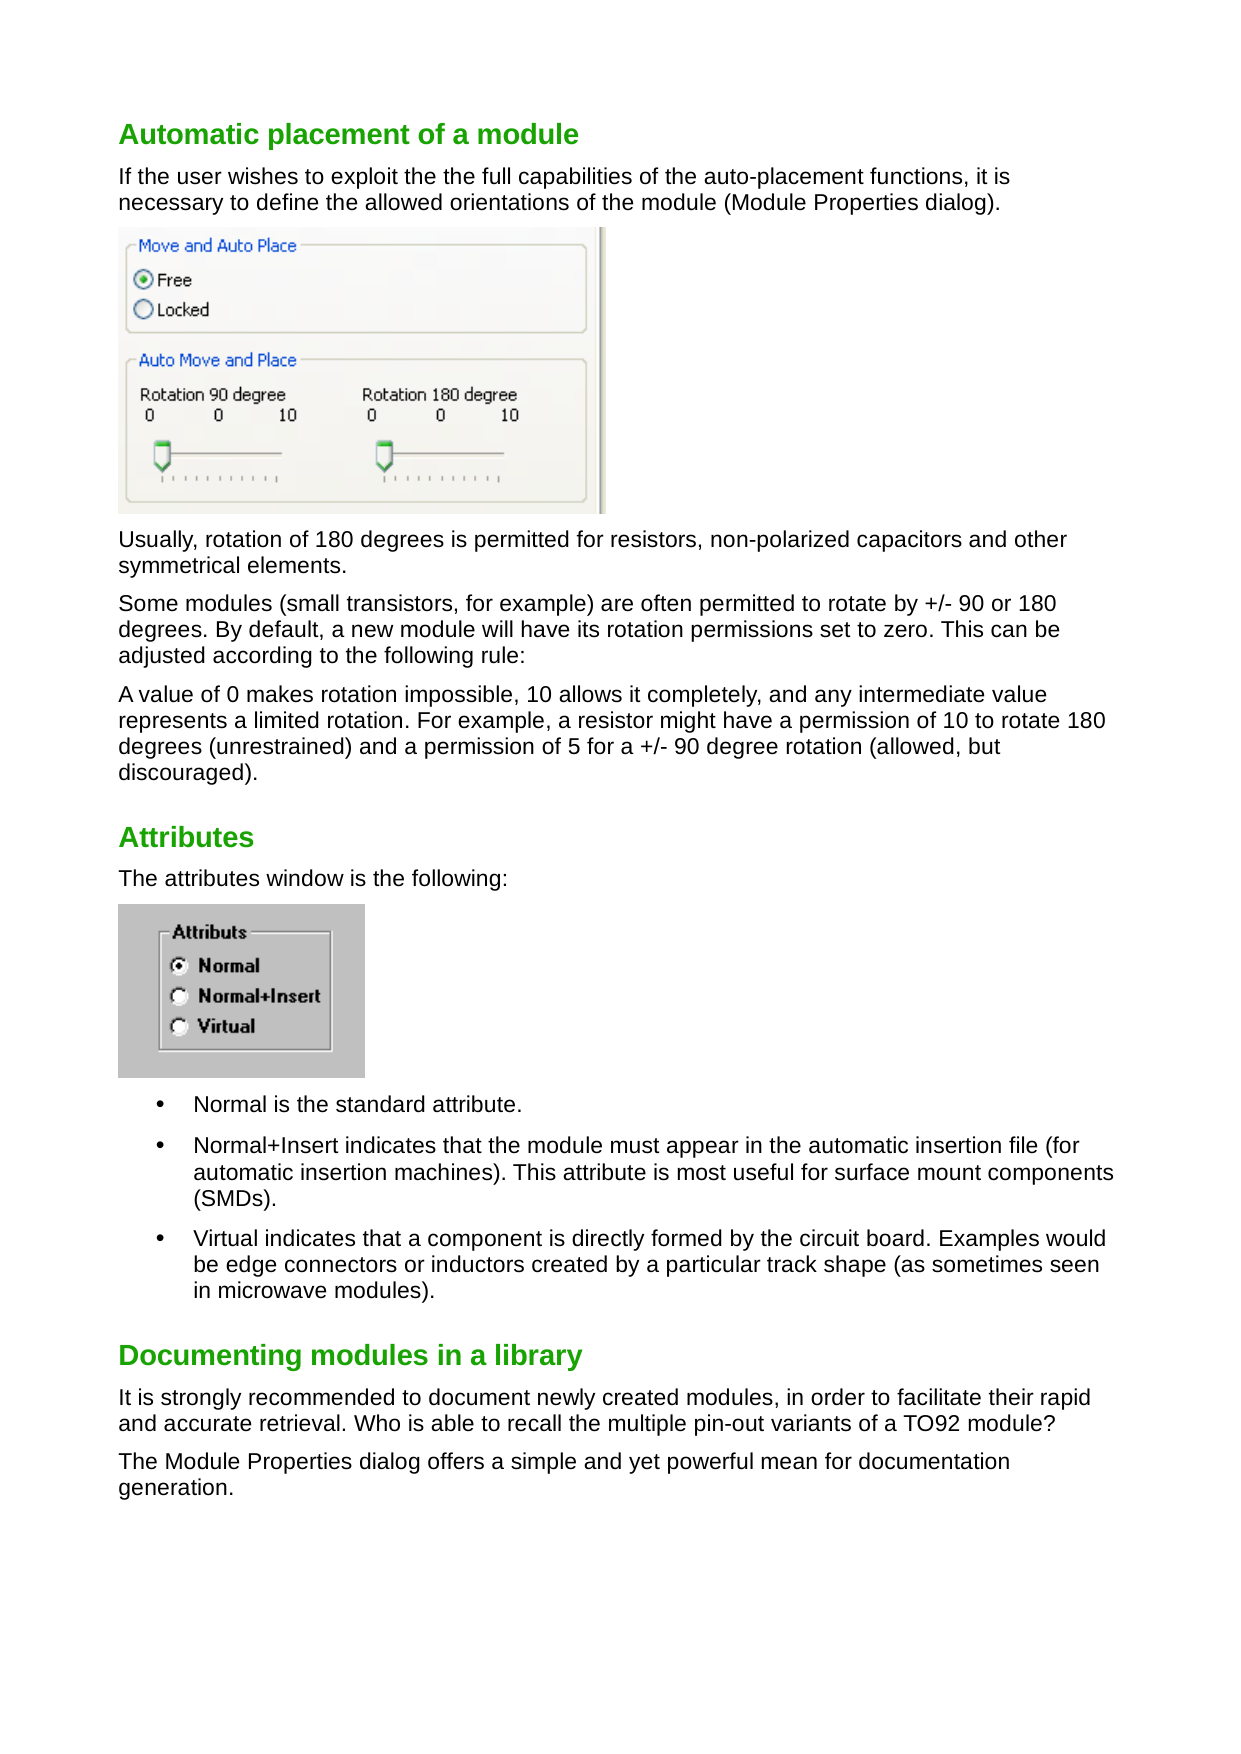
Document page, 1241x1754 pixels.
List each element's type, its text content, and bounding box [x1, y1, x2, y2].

list Normal+Insert indicates that the module must appear in the automatic insertion file (for automatic insertion machines). This attribute is most useful for surface mount components (SMDs). [156, 1131, 1122, 1211]
text It is strongly recommended to document newly created modules, in order to facilitate their rapid and accurate retrieval. Who is able to recall the multiple pin-out variants of a TO92 module? [118, 1384, 1122, 1436]
list Virtual indicates that a component is directly formed by the circuit board. Examples would be edge connectors or inductors created by a particular track shape (as sometimes seen in microwave modules). [156, 1223, 1122, 1303]
text Usually, rotation of 180 degrees is permitted for resistors, non-polarized capacitors and other symmetrical elements. [118, 526, 1122, 578]
text Some modules (small transistors, for example) are often permitted to rotate by +/- 90 or 180 degrees. By default, a new module will have its rotation permissions set to zero. This can be adjusted according to the following rule: [118, 591, 1122, 669]
text The attributes window is the following: [118, 866, 1122, 892]
list Normal is the standard attribute. [156, 1090, 1122, 1118]
subtitle Automatic placement of a module [118, 118, 1122, 151]
text If the user wishes to exploit the the full capabilities of the auto-placement functions, it is necessary to define the allowed orientations of the module (Module Properties dialog). [118, 163, 1122, 215]
subtitle Documenting modules in a library [118, 1339, 1122, 1372]
picture [118, 227, 606, 514]
text A value of 0 makes rotation impossible, 10 allows it completely, and any intermediate value represents a limited rotation. For example, a resistor might have a permission of 10 to rotate 180 degrees (unrestrained) and a permission of 5 for a +/- 90 degree rotation (allowed, but discouraged). [118, 681, 1122, 785]
subtitle Attributes [118, 821, 1122, 853]
text The Module Properties dialog offers a simple and yet powerful mean for documentation generation. [118, 1448, 1122, 1501]
